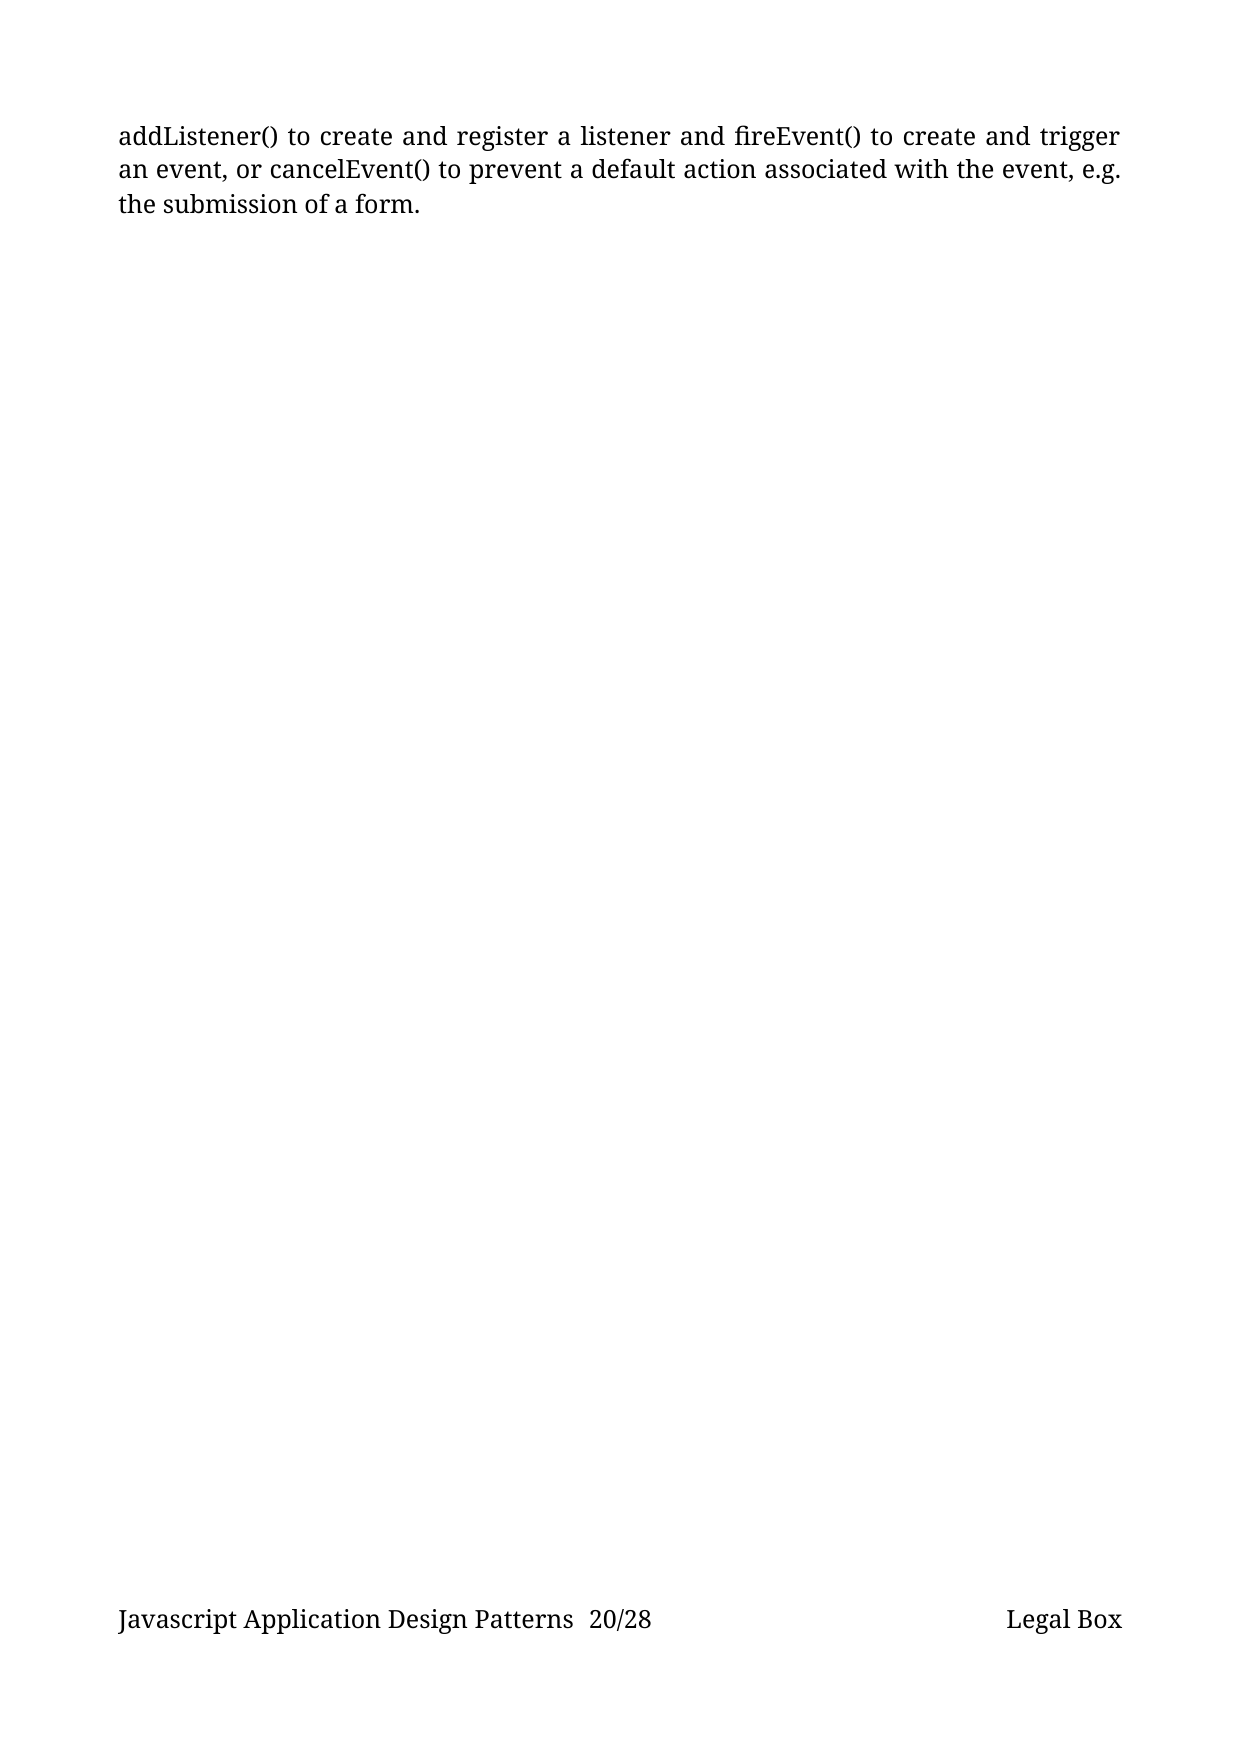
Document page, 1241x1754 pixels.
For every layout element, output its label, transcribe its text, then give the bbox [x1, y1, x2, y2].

text addListener() to create and register a listener and fireEvent() to create and trigger an event, or cancelEvent() to prevent a default action associated with the event, e.g. the submission of a form. [118, 118, 1122, 220]
